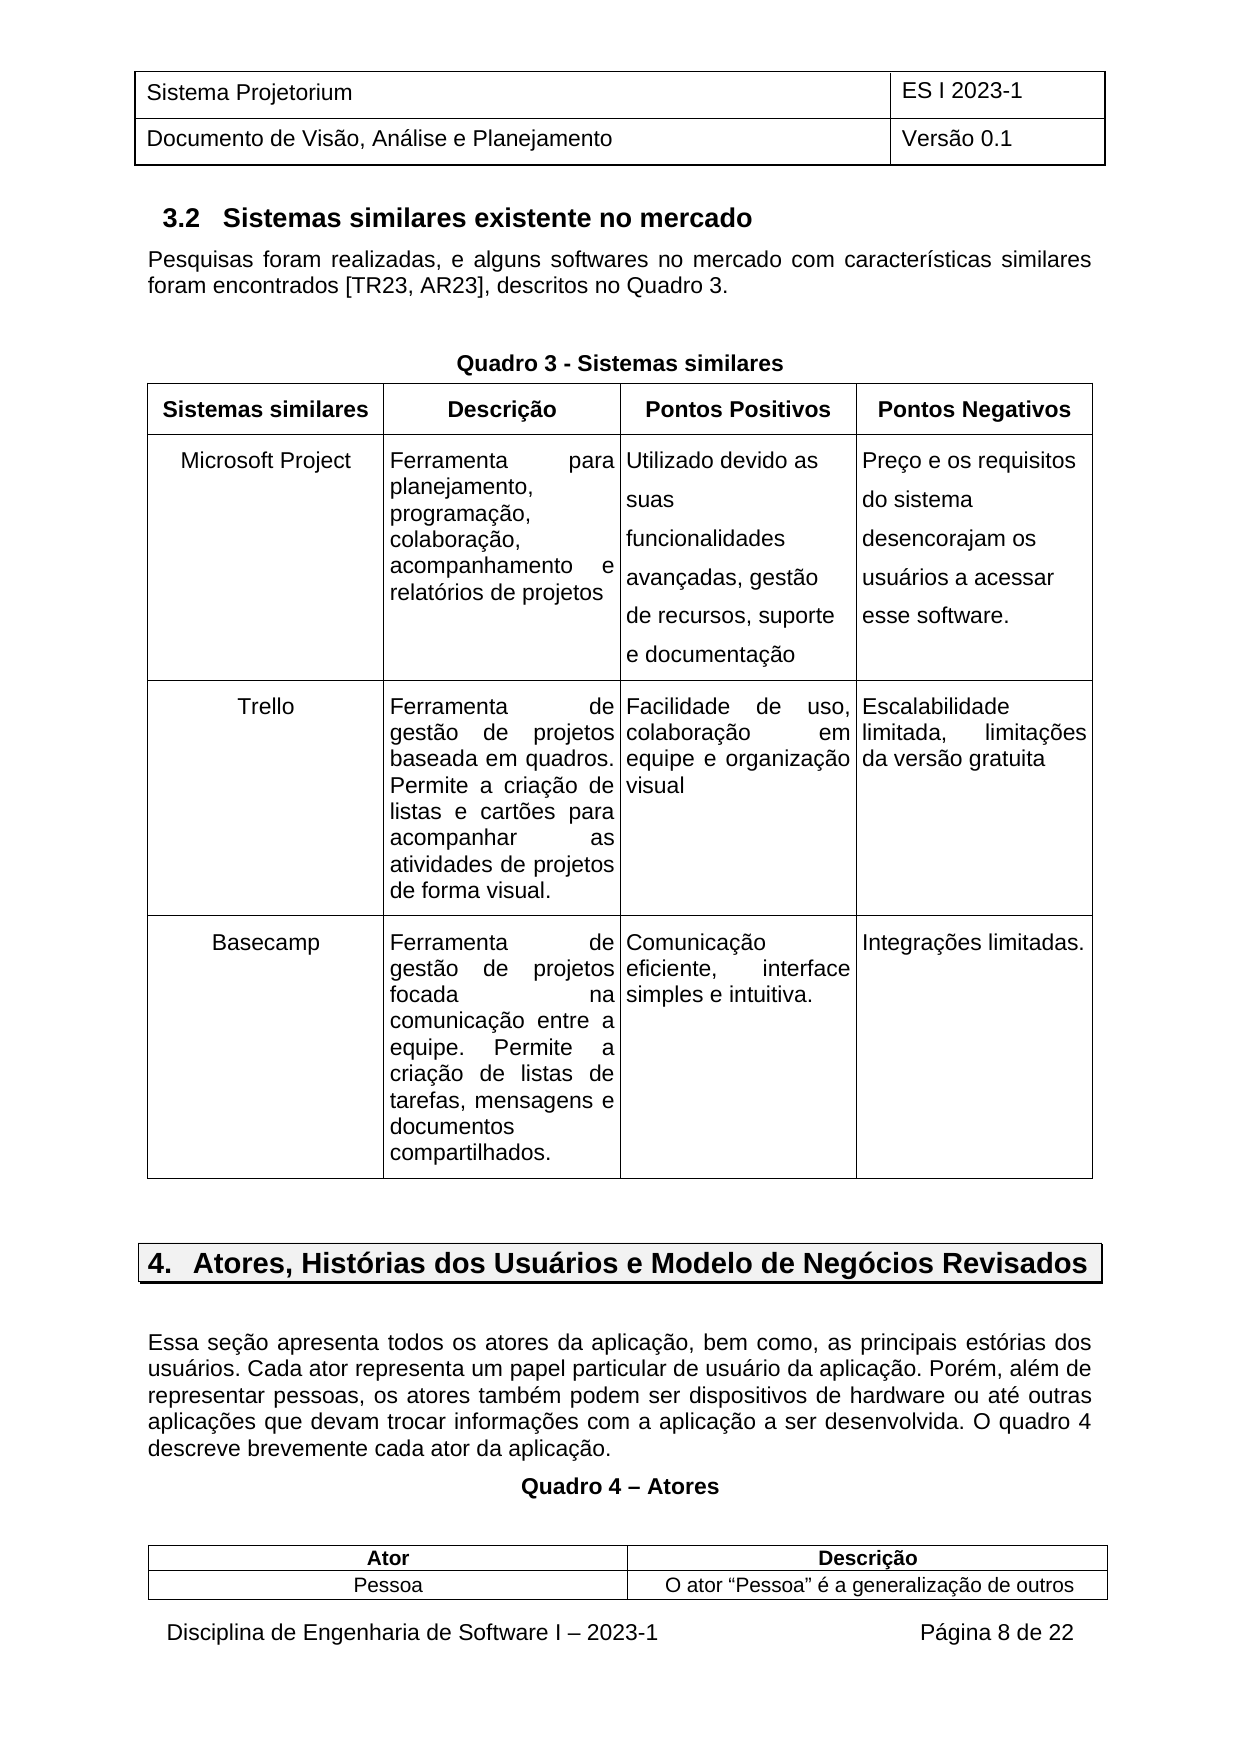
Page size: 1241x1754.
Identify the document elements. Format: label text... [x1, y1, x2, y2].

text Pesquisas foram realizadas, e alguns softwares no mercado com características similares foram encontrados [TR23, AR23], descritos no Quadro 3. [148, 246, 1092, 299]
table_cell Ferramenta para planejamento, programação, colaboração, acompanhamento e relatórios de projetos [384, 435, 620, 679]
table_cell Microsoft Project [148, 435, 383, 679]
table_header Descrição [384, 384, 620, 434]
text Quadro 3 - Sistemas similares [148, 350, 1092, 376]
table_cell Facilidade de uso, colaboração em equipe e organização visual [621, 681, 856, 915]
table_cell Utilizado devido as suas funcionalidades avançadas, gestão de recursos, suporte e documentação [621, 435, 856, 679]
table_cell Ferramenta de gestão de projetos focada na comunicação entre a equipe. Permite a criação de listas de tarefas, mensagens e documentos compartilhados. [384, 916, 620, 1178]
text Quadro 4 – Atores [148, 1473, 1092, 1500]
table_cell Integrações limitadas. [857, 916, 1092, 1178]
table_header Ator [149, 1546, 627, 1570]
table_cell Basecamp [148, 916, 383, 1178]
table_cell Pessoa [149, 1571, 627, 1599]
subtitle Sistemas similares existente no mercado [162, 202, 1092, 233]
table_cell Ferramenta de gestão de projetos baseada em quadros. Permite a criação de listas e cartões para acompanhar as atividades de projetos de forma visual. [384, 681, 620, 915]
table_cell Preço e os requisitos do sistema desencorajam os usuários a acessar esse software. [857, 435, 1092, 679]
table_cell Escalabilidade limitada, limitações da versão gratuita [857, 681, 1092, 915]
table_cell O ator “Pessoa” é a generalização de outros [628, 1571, 1107, 1599]
table_cell Comunicação eficiente, interface simples e intuitiva. [621, 916, 856, 1178]
table_header Descrição [628, 1546, 1107, 1570]
subtitle Atores, Histórias dos Usuários e Modelo de Negócios Revisados [139, 1244, 1101, 1281]
table_header Pontos Positivos [621, 384, 856, 434]
table_header Sistemas similares [148, 384, 383, 434]
table_cell Trello [148, 681, 383, 915]
table_header Pontos Negativos [857, 384, 1092, 434]
text Essa seção apresenta todos os atores da aplicação, bem como, as principais estórias dos usuários. Cada ator representa um papel particular de usuário da aplicação. Porém, além de representar pessoas, os atores também podem ser dispositivos de hardware ou até outras aplicações que devam trocar informações com a aplicação a ser desenvolvida. O quadro 4 descreve brevemente cada ator da aplicação. [148, 1303, 1092, 1461]
